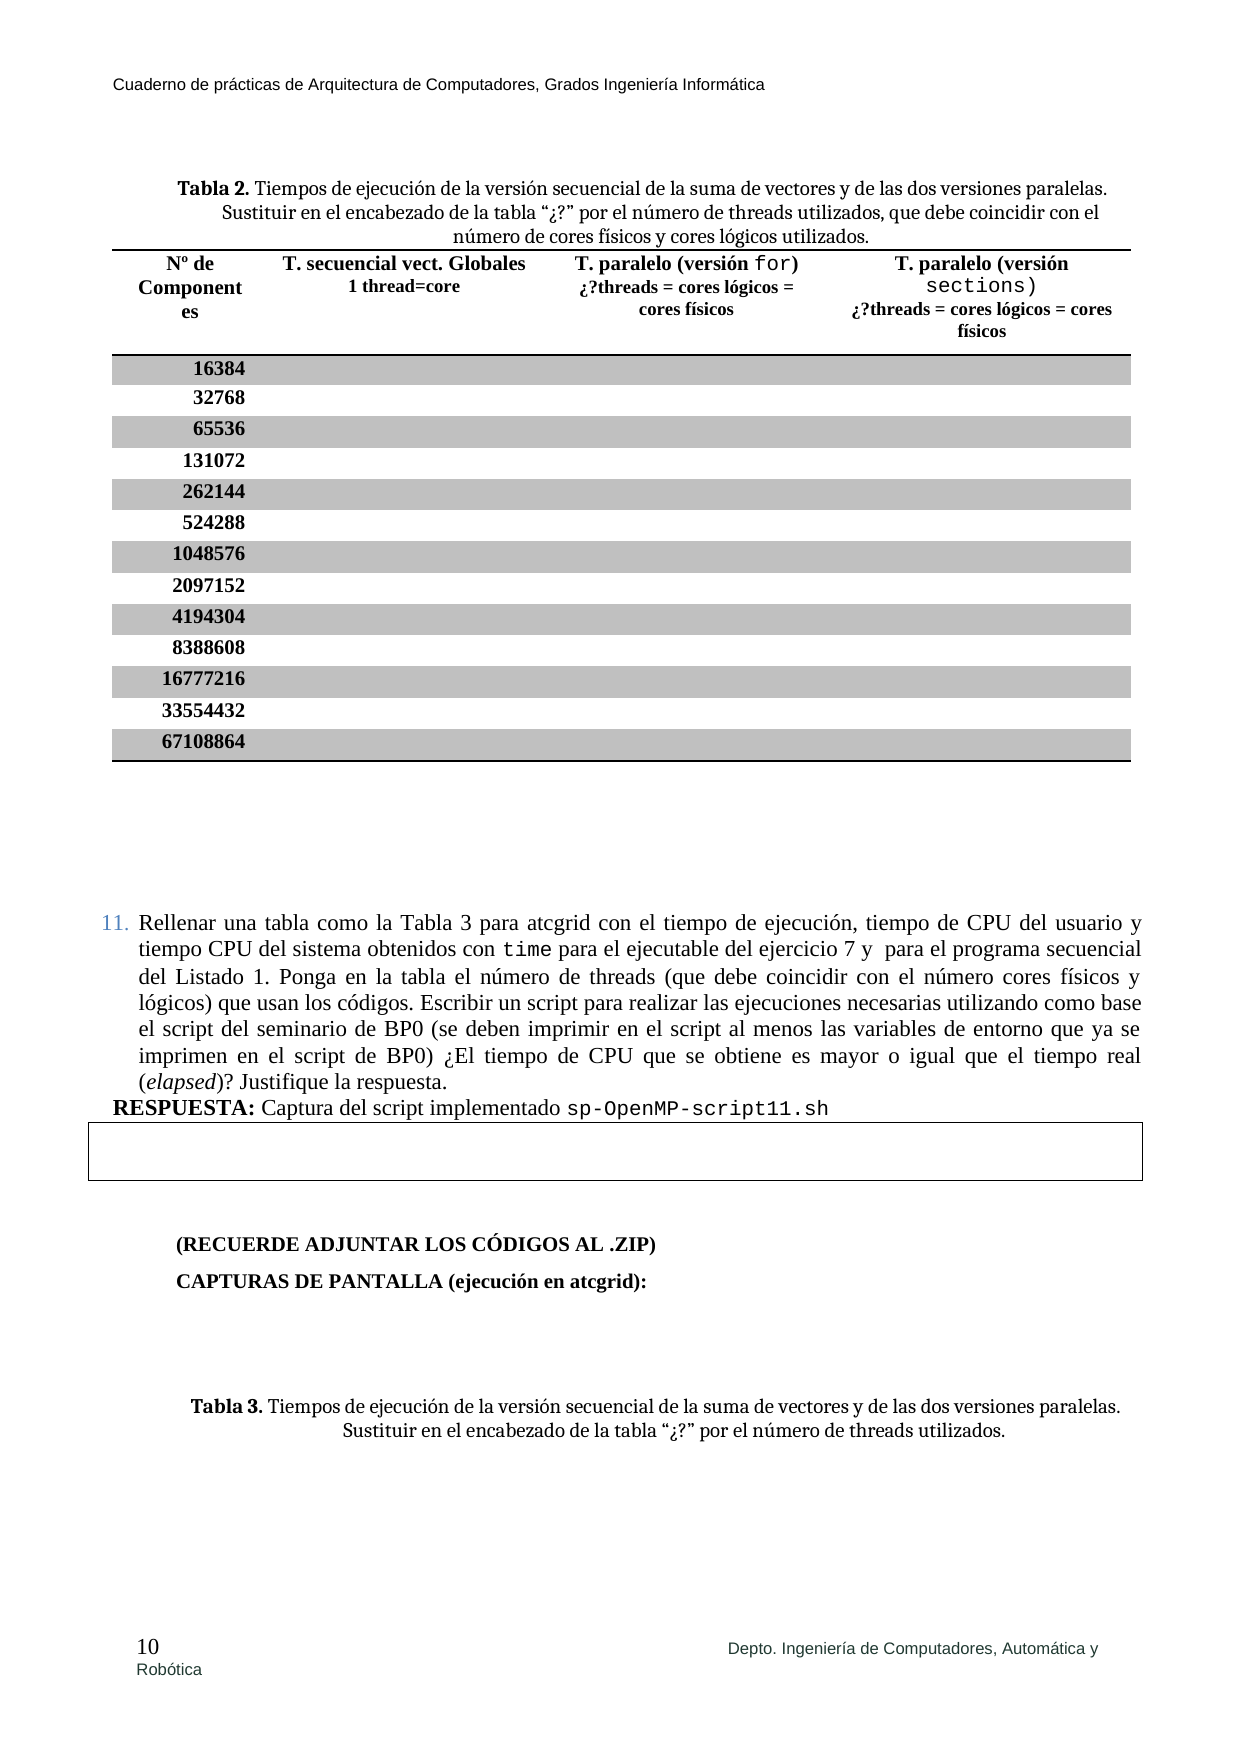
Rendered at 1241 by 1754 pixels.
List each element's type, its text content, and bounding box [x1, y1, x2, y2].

text (RECUERDE ADJUNTAR LOS CÓDIGOS AL .ZIP) [176, 1232, 1143, 1256]
table_cell [256, 573, 540, 604]
table_header T. secuencial vect. Globales 1 thread=core [256, 251, 540, 354]
table_header T. paralelo (versión for) ¿?threads = cores lógicos = cores físicos [540, 251, 821, 354]
table_cell [821, 698, 1131, 729]
table_cell [540, 416, 821, 448]
table_cell [256, 729, 540, 760]
table_cell [256, 448, 540, 479]
table_cell [821, 356, 1131, 385]
table_cell [101, 249, 112, 762]
table_cell [540, 698, 821, 729]
table_cell 8388608 [112, 635, 256, 666]
table_cell [256, 666, 540, 698]
table_cell 16777216 [112, 666, 256, 698]
table_cell [256, 416, 540, 448]
table_header Tabla 3. Tiempos de ejecución de la versión secuencial de la suma de vectores y de las dos versiones paralelas. Sustituir en el encabezado de la tabla “¿?” por el número de threads utilizados. [90, 1369, 1147, 1442]
table_cell [256, 698, 540, 729]
table_cell 16384 [112, 356, 256, 385]
table_header T. paralelo (versión sections) ¿?threads = cores lógicos = cores físicos [821, 251, 1131, 354]
table_cell [821, 416, 1131, 448]
table_cell [540, 729, 821, 760]
table_cell [256, 356, 540, 385]
table_cell 1048576 [112, 541, 256, 573]
table_header Nº de Componentes [112, 251, 256, 354]
table_cell [540, 448, 821, 479]
table_cell [821, 729, 1131, 760]
text CAPTURAS DE PANTALLA (ejecución en atcgrid): [176, 1269, 1143, 1293]
table_cell [821, 573, 1131, 604]
table_cell [256, 510, 540, 541]
table_cell [821, 385, 1131, 416]
table_cell [256, 635, 540, 666]
table_cell 65536 [112, 416, 256, 448]
table_header [89, 1123, 1142, 1180]
table_cell [821, 666, 1131, 698]
table_cell [540, 635, 821, 666]
table_cell [256, 385, 540, 416]
table_cell [540, 541, 821, 573]
table_cell [540, 356, 821, 385]
table_cell [821, 448, 1131, 479]
table_cell 33554432 [112, 698, 256, 729]
table_cell [256, 541, 540, 573]
table_cell 524288 [112, 510, 256, 541]
table_cell [540, 479, 821, 510]
table_cell [256, 479, 540, 510]
table_cell [540, 510, 821, 541]
table_cell [821, 479, 1131, 510]
table_cell 2097152 [112, 573, 256, 604]
table_cell [821, 541, 1131, 573]
table_cell [540, 573, 821, 604]
table_cell [256, 604, 540, 635]
table_cell 4194304 [112, 604, 256, 635]
table_cell 67108864 [112, 729, 256, 760]
table_cell 131072 [112, 448, 256, 479]
table_cell [821, 604, 1131, 635]
table_cell [821, 510, 1131, 541]
table_cell [821, 635, 1131, 666]
table_cell 262144 [112, 479, 256, 510]
table_header Tabla 2. Tiempos de ejecución de la versión secuencial de la suma de vectores y de las dos versiones paralelas. Sustituir en el encabezado de la tabla “¿?” por el número de threads utilizados, que debe coincidir con el número de cores físicos y cores lógicos utilizados. [101, 152, 1132, 248]
text RESPUESTA: Captura del script implementado sp-OpenMP-script11.sh [113, 1094, 1143, 1122]
list Rellenar una tabla como la Tabla 3 para atcgrid con el tiempo de ejecución, tiempo de CPU del usuario y tiempo CPU del sistema obtenidos con time para el ejecutable del ejercicio 7 y para el programa secuencial del Listado 1. Ponga en la tabla el número de threads (que debe coincidir con el número cores físicos y lógicos) que usan los códigos. Escribir un script para realizar las ejecuciones necesarias utilizando como base el script del seminario de BP0 (se deben imprimir en el script al menos las variables de entorno que ya se imprimen en el script de BP0) ¿El tiempo de CPU que se obtiene es mayor o igual que el tiempo real (elapsed)? Justifique la respuesta. [101, 159, 1143, 1094]
table_cell [540, 385, 821, 416]
table_cell [540, 604, 821, 635]
table_cell [540, 666, 821, 698]
table_cell 32768 [112, 385, 256, 416]
